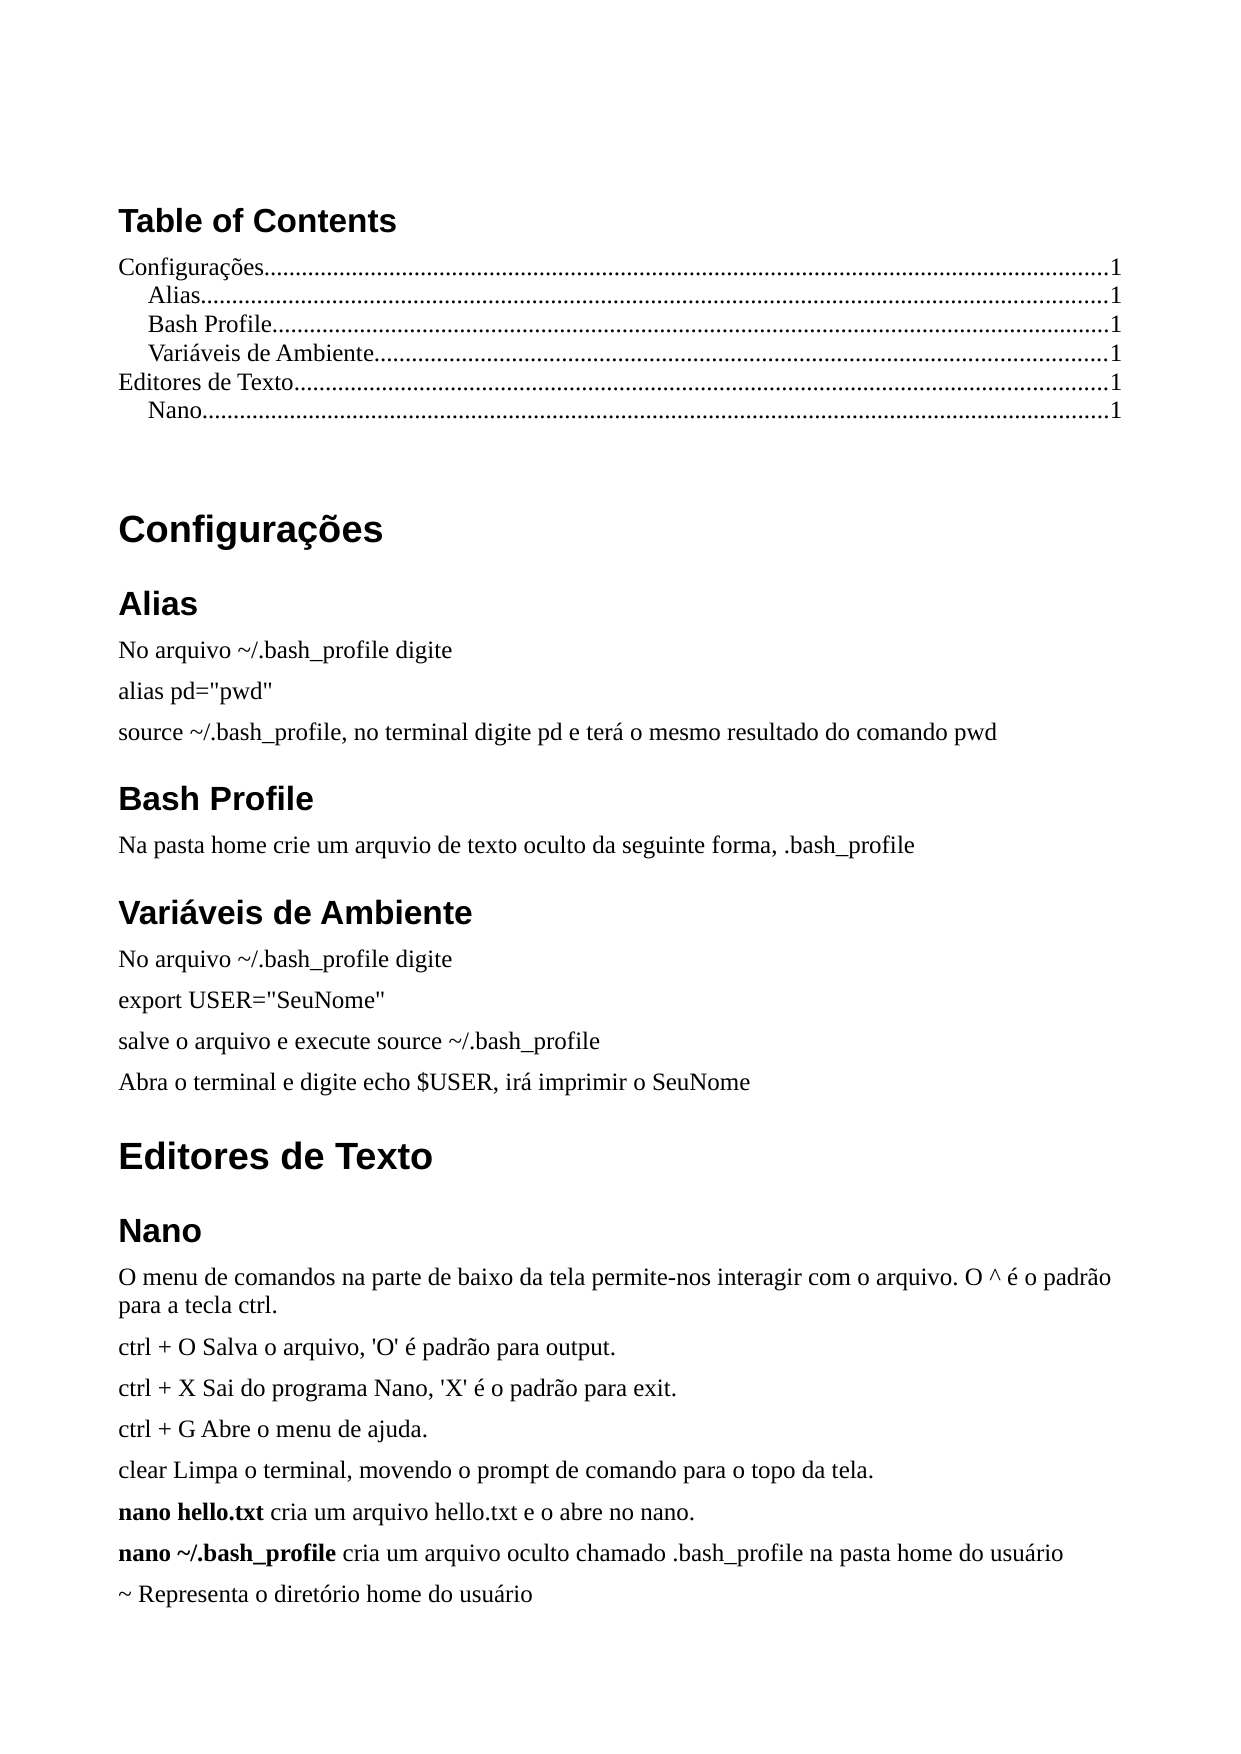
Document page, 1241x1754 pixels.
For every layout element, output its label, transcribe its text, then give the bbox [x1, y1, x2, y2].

text Editores de Texto 1 [118, 367, 1122, 395]
text Nano 1 [148, 395, 1122, 424]
subtitle Editores de Texto [118, 1134, 1122, 1177]
text No arquivo ~/.bash_profile digite [118, 635, 1122, 663]
text Abra o terminal e digite echo $USER, irá imprimir o SeuNome [118, 1067, 1122, 1096]
subtitle Alias [118, 583, 1122, 622]
text Configurações 1 [118, 252, 1122, 280]
text nano ~/.bash_profile cria um arquivo oculto chamado .bash_profile na pasta home do usuário [118, 1538, 1122, 1567]
text ctrl + G Abre o menu de ajuda. [118, 1414, 1122, 1443]
text Alias 1 [148, 280, 1122, 309]
text source ~/.bash_profile, no terminal digite pd e terá o mesmo resultado do comando pwd [118, 717, 1122, 746]
text Na pasta home crie um arquvio de texto oculto da seguinte forma, .bash_profile [118, 830, 1122, 859]
subtitle Variáveis de Ambiente [118, 892, 1122, 931]
text No arquivo ~/.bash_profile digite [118, 944, 1122, 972]
text alias pd="pwd" [118, 676, 1122, 705]
text nano hello.txt cria um arquivo hello.txt e o abre no nano. [118, 1497, 1122, 1526]
text ctrl + O Salva o arquivo, 'O' é padrão para output. [118, 1332, 1122, 1361]
text O menu de comandos na parte de baixo da tela permite-nos interagir com o arquivo. O ^ é o padrão para a tecla ctrl. [118, 1262, 1122, 1319]
text ctrl + X Sai do programa Nano, 'X' é o padrão para exit. [118, 1373, 1122, 1402]
subtitle Table of Contents [118, 201, 1122, 239]
subtitle Nano [118, 1211, 1122, 1249]
subtitle Bash Profile [118, 779, 1122, 818]
text Variáveis de Ambiente 1 [148, 338, 1122, 367]
text export USER="SeuNome" [118, 985, 1122, 1014]
text clear Limpa o terminal, movendo o prompt de comando para o topo da tela. [118, 1456, 1122, 1484]
subtitle Configurações [118, 507, 1122, 550]
text salve o arquivo e execute source ~/.bash_profile [118, 1026, 1122, 1055]
text Bash Profile 1 [148, 309, 1122, 338]
text ~ Representa o diretório home do usuário [118, 1579, 1122, 1608]
